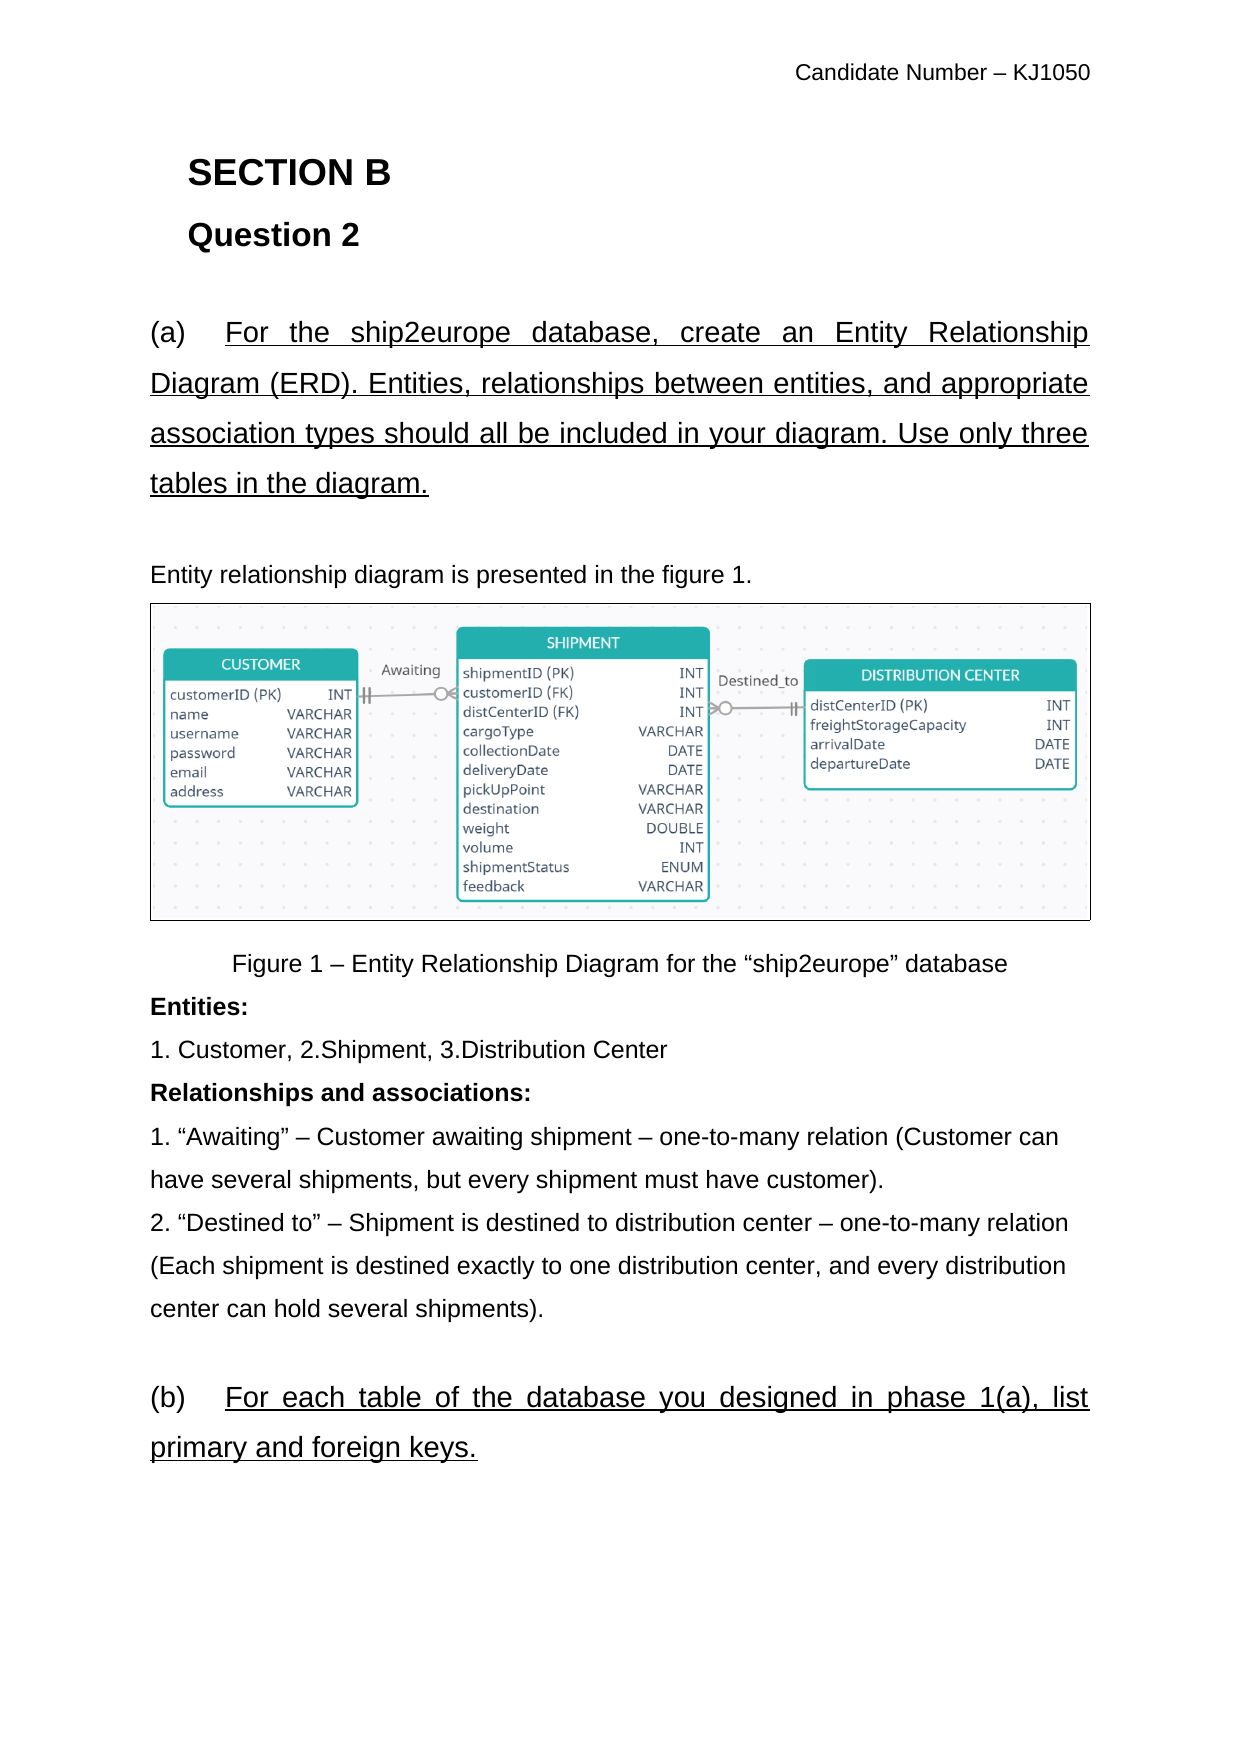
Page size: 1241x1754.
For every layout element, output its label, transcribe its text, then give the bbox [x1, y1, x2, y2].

list Entity relationship diagram is presented in the figure 1. [150, 560, 1090, 588]
list Relationships and associations: [150, 1078, 1090, 1107]
picture [153, 606, 1088, 918]
list 1. Customer, 2.Shipment, 3.Distribution Center [150, 1035, 1090, 1064]
list association types should all be included in your diagram. Use only three tables in the diagram. [150, 396, 1090, 500]
list 2. “Destined to” – Shipment is destined to distribution center – one-to-many relation (Each shipment is destined exactly to one distribution center, and every distribution center can hold several shipments). [150, 1208, 1090, 1323]
list Figure 1 – Entity Relationship Diagram for the “ship2europe” database [150, 921, 1090, 978]
list For each table of the database you designed in phase 1(a), list primary and foreign keys. [150, 1380, 1090, 1464]
list Entities: [150, 992, 1090, 1021]
text Question 2 [187, 215, 1090, 253]
list 1. “Awaiting” – Customer awaiting shipment – one-to-many relation (Customer can have several shipments, but every shipment must have customer). [150, 1121, 1090, 1193]
text SECTION B [187, 150, 1090, 193]
list For the ship2europe database, create an Entity Relationship Diagram (ERD). Entities, relationships between entities, and appropriate [150, 315, 1090, 395]
